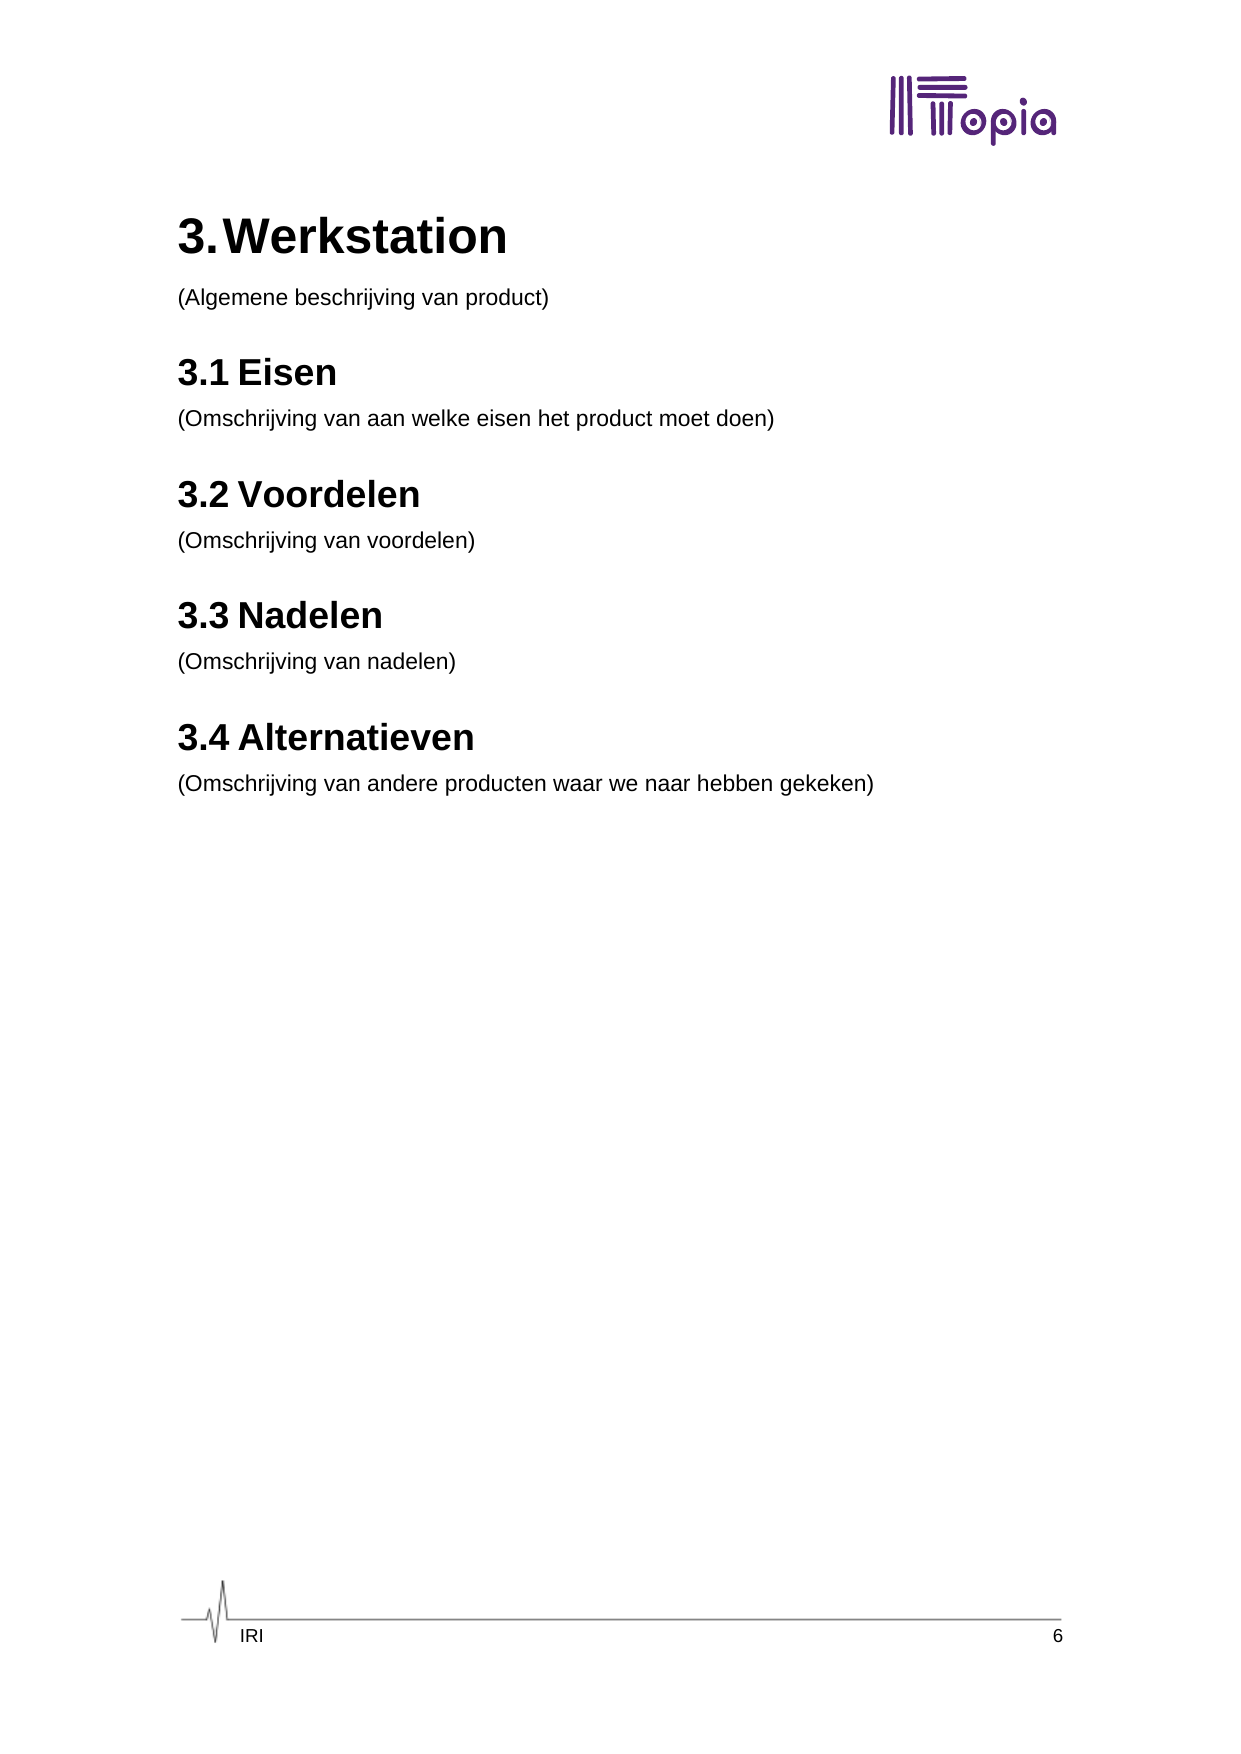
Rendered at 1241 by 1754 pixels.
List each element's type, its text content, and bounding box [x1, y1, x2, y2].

text (Algemene beschrijving van product) [177, 284, 1063, 310]
subtitle Voordelen [177, 472, 1063, 515]
subtitle Nadelen [177, 593, 1063, 637]
subtitle Alternatieven [177, 715, 1063, 758]
text (Omschrijving van aan welke eisen het product moet doen) [177, 405, 1063, 431]
picture [177, 1576, 1063, 1651]
text (Omschrijving van voordelen) [177, 527, 1063, 553]
subtitle Werkstation [177, 207, 1063, 264]
text (Omschrijving van andere producten waar we naar hebben gekeken) [177, 769, 1063, 796]
text (Omschrijving van nadelen) [177, 648, 1063, 674]
subtitle Eisen [177, 351, 1063, 394]
